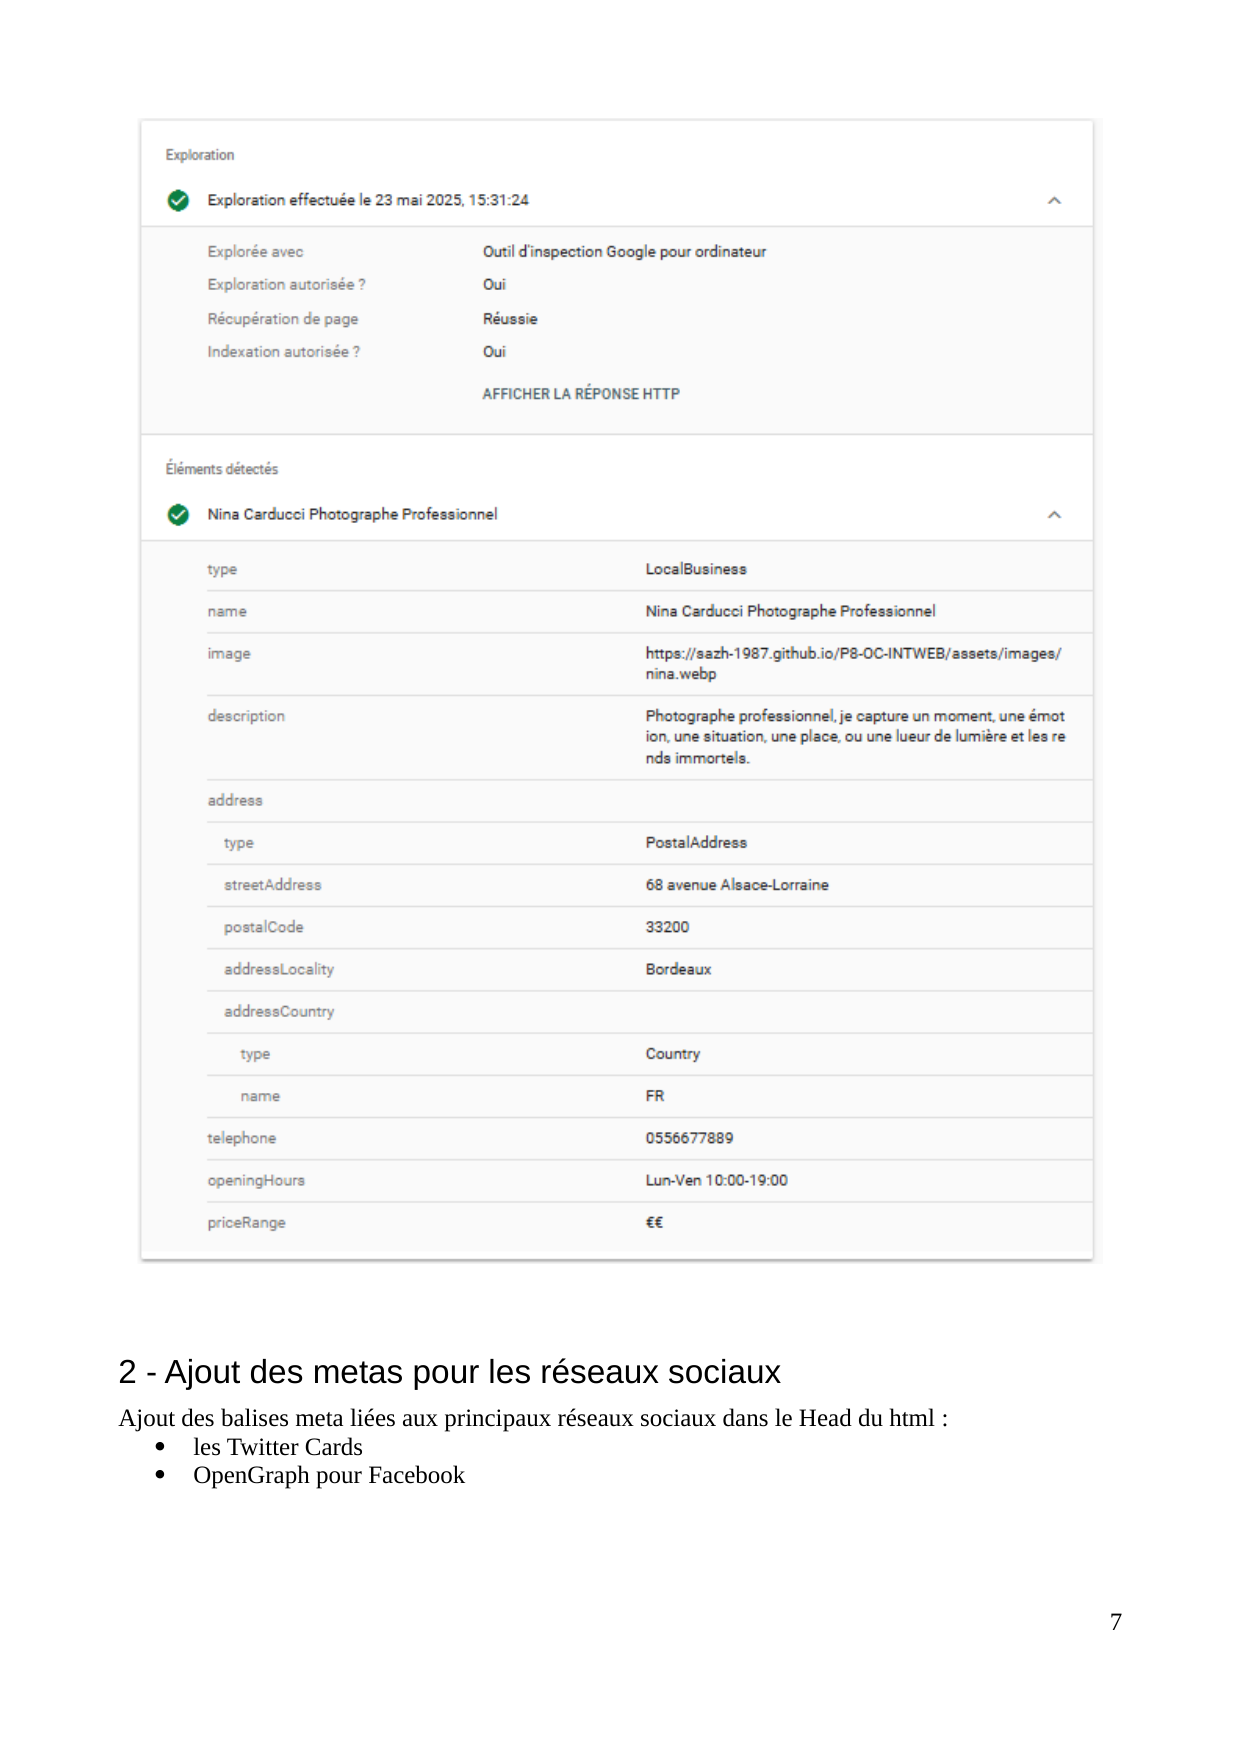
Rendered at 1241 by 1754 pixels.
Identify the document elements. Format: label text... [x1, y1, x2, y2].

list OpenGraph pour Facebook [156, 1460, 1122, 1489]
subtitle 2 - Ajout des metas pour les réseaux sociaux [118, 1352, 1122, 1390]
list les Twitter Cards [156, 1432, 1122, 1460]
picture [137, 118, 1103, 1264]
text Ajout des balises meta liées aux principaux réseaux sociaux dans le Head du html : [118, 1403, 1122, 1432]
